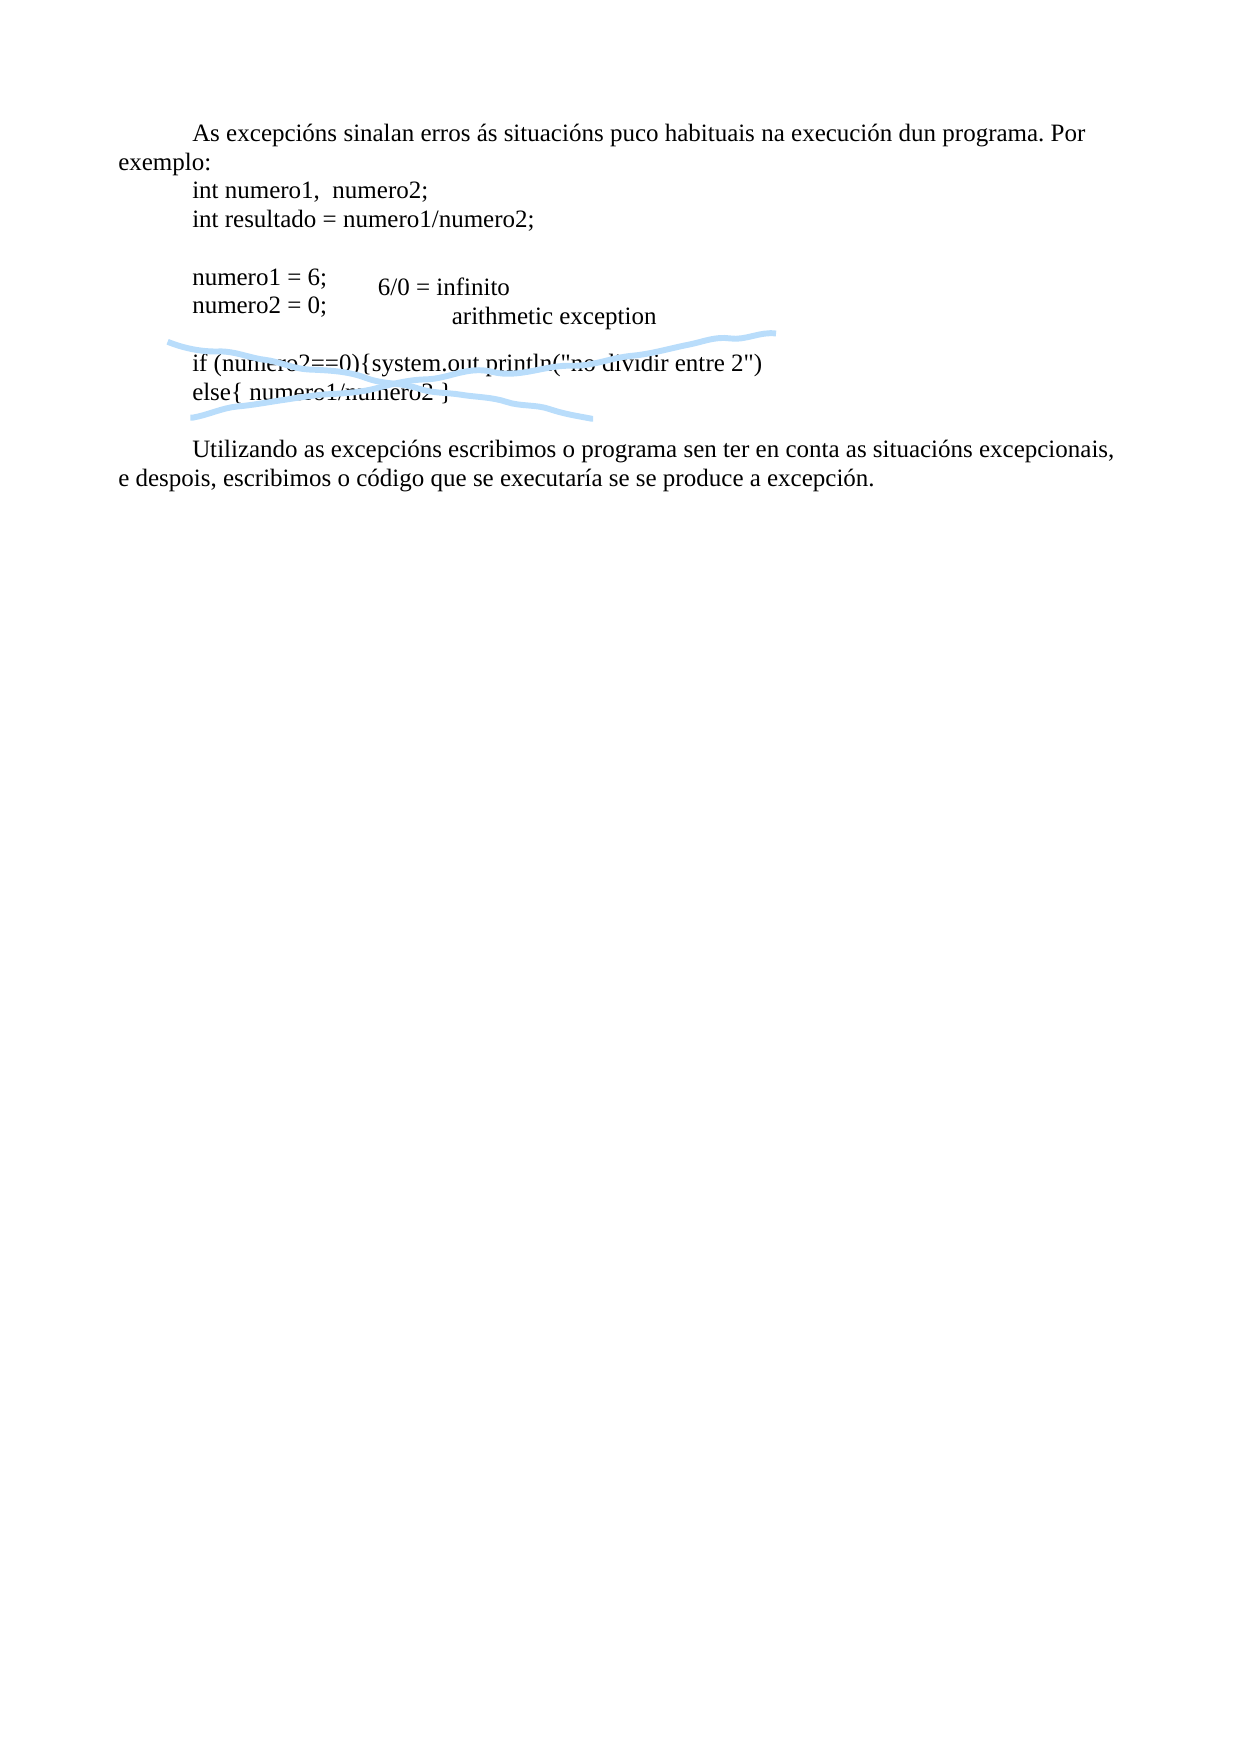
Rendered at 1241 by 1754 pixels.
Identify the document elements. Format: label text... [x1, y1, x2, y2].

text numero2 = 0; [118, 291, 1122, 319]
text Utilizando as excepcións escribimos o programa sen ter en conta as situacións excepcionais, e despois, escribimos o código que se executaría se se produce a excepción. [118, 434, 1122, 492]
text As excepcións sinalan erros ás situacións puco habituais na execución dun programa. Por exemplo: [118, 118, 1122, 176]
text int numero1, numero2; [118, 176, 1122, 204]
text numero1 = 6; [118, 262, 1122, 291]
text if (numero2==0){system.out.println("no dividir entre 2") [520, 348, 1122, 377]
text int resultado = numero1/numero2; [118, 204, 1122, 233]
text else{ numero1/numero2 } [271, 388, 506, 406]
text else{ numero1/numero2 } [118, 377, 376, 406]
text if (numero2==0){system.out.println("no dividir entre 2") [118, 348, 347, 377]
text if (numero2==0){system.out.println("no dividir entre 2") [229, 348, 655, 377]
text else{ numero1/numero2 } [416, 377, 1122, 406]
